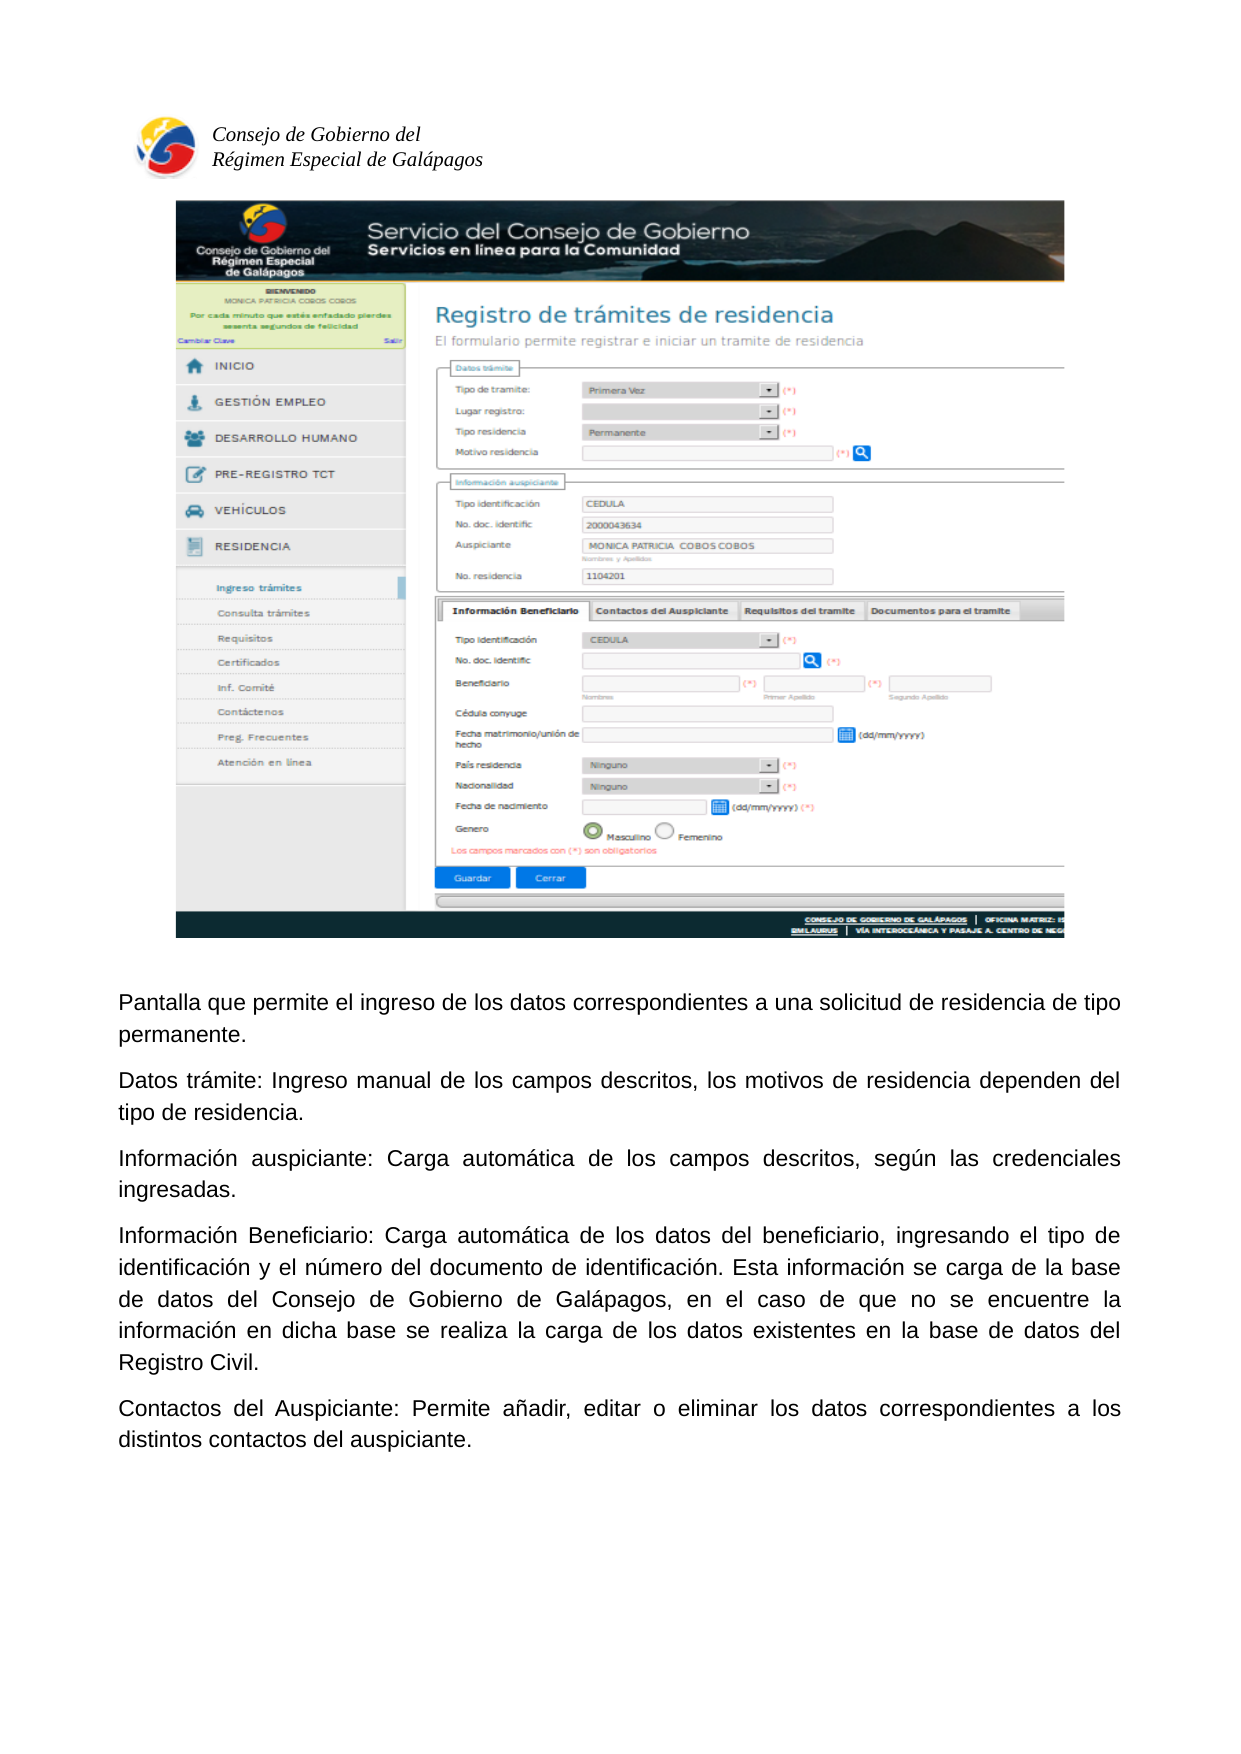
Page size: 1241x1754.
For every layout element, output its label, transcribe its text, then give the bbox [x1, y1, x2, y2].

text Datos trámite: Ingreso manual de los campos descritos, los motivos de residencia dependen del tipo de residencia. [118, 1067, 1122, 1125]
text Pantalla que permite el ingreso de los datos correspondientes a una solicitud de residencia de tipo permanente. [118, 989, 1122, 1047]
text Contactos del Auspiciante: Permite añadir, editar o eliminar los datos correspondientes a los distintos contactos del auspiciante. [118, 1395, 1122, 1453]
picture [129, 113, 208, 179]
text Información auspiciante: Carga automática de los campos descritos, según las credenciales ingresadas. [118, 1145, 1122, 1203]
picture [175, 200, 1065, 938]
text Información Beneficiario: Carga automática de los datos del beneficiario, ingresando el tipo de identificación y el número del documento de identificación. Esta información se carga de la base de datos del Consejo de Gobierno de Galápagos, en el caso de que no se encuentre la información en dicha base se realiza la carga de los datos existentes en la base de datos del Registro Civil. [118, 1222, 1122, 1375]
